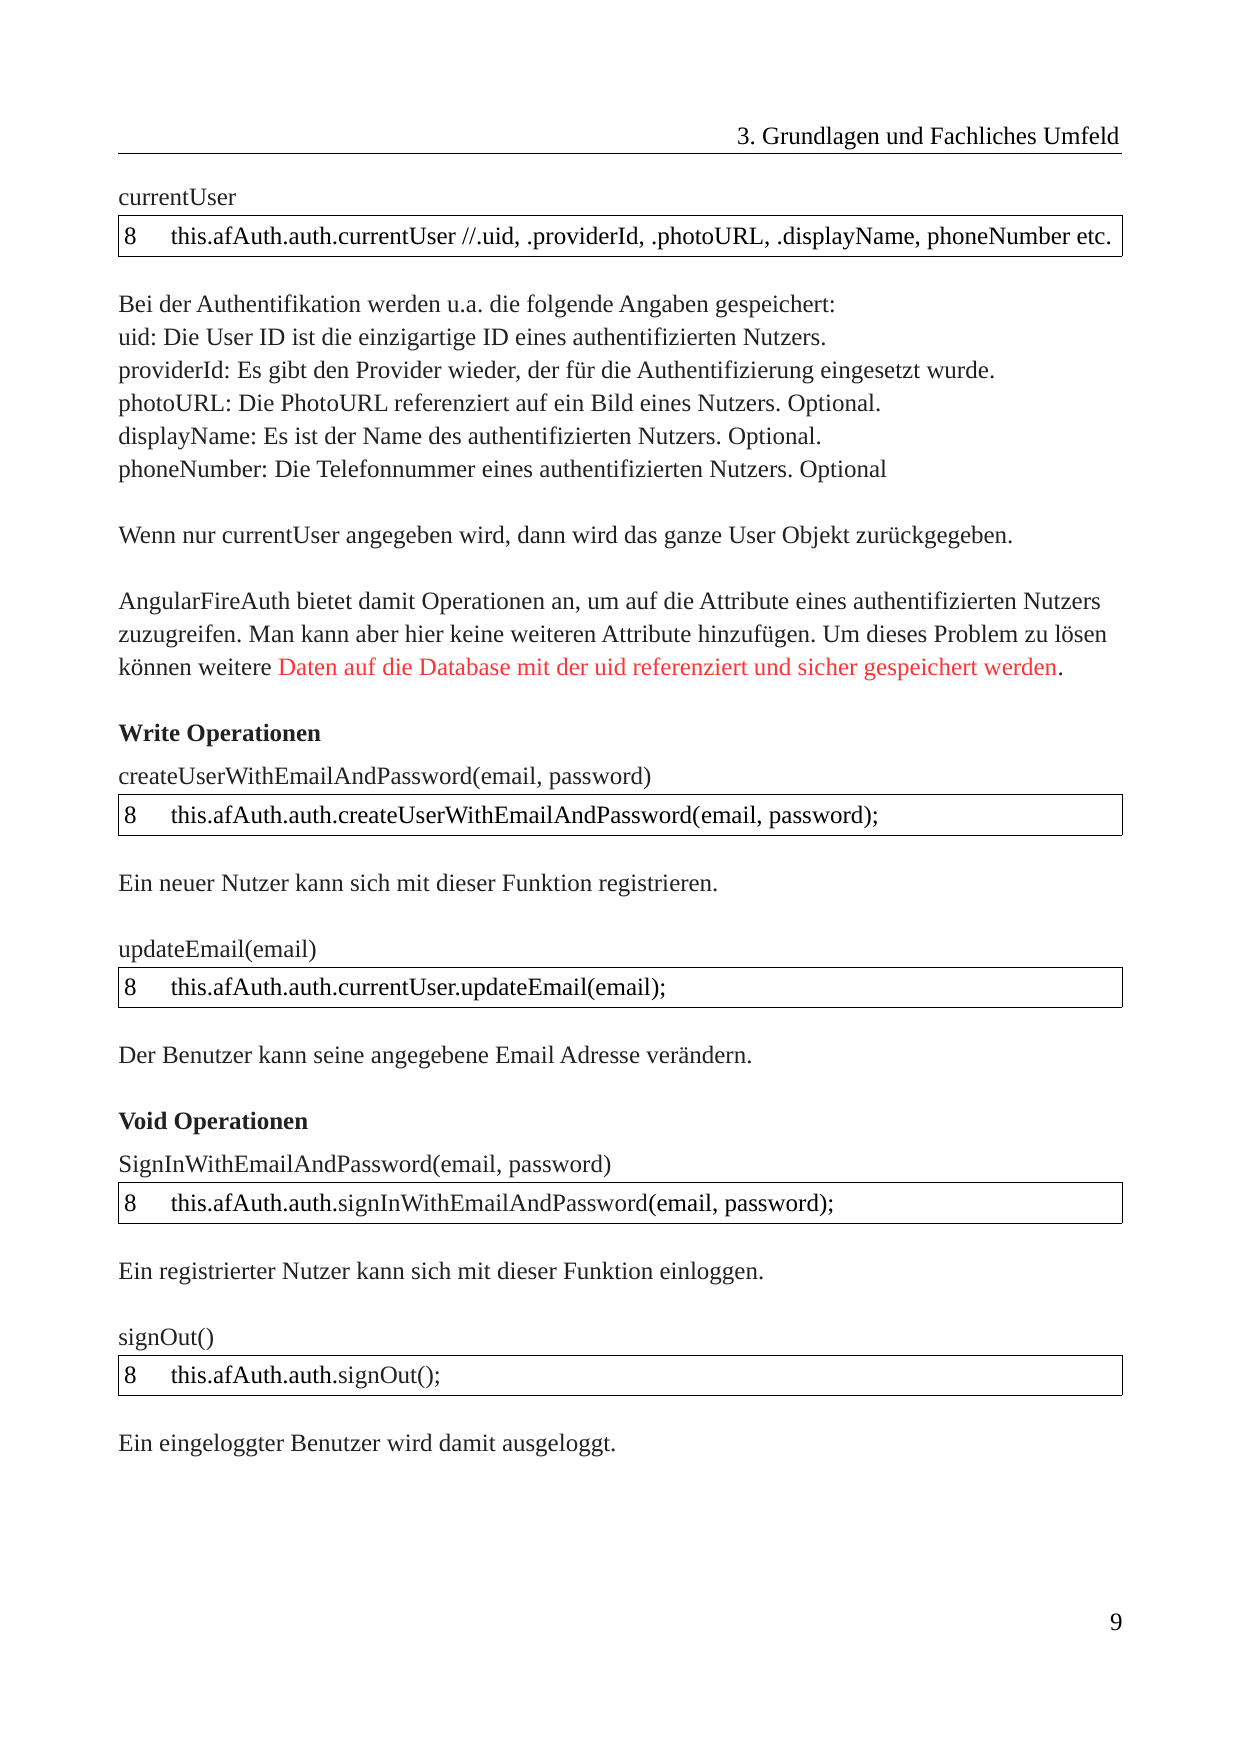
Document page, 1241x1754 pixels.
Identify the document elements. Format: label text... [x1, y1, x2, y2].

table_header 8 [119, 216, 165, 256]
text SignInWithEmailAndPassword(email, password) [118, 1149, 1122, 1178]
text Der Benutzer kann seine angegebene Email Adresse verändern. [118, 1040, 1122, 1069]
text displayName: Es ist der Name des authentifizierten Nutzers. Optional. [118, 421, 1122, 449]
table_header this.afAuth.auth.signInWithEmailAndPassword(email, password); [165, 1183, 1122, 1223]
table_header this.afAuth.auth.currentUser.updateEmail(email); [165, 968, 1122, 1007]
text Ein eingeloggter Benutzer wird damit ausgeloggt. [118, 1428, 1122, 1457]
text currentUser [118, 182, 1122, 211]
text Void Operationen [118, 1106, 1122, 1135]
table_header this.afAuth.auth.createUserWithEmailAndPassword(email, password); [165, 795, 1122, 834]
text Write Operationen [118, 718, 1122, 747]
text Ein registrierter Nutzer kann sich mit dieser Funktion einloggen. [118, 1256, 1122, 1284]
table_header 8 [119, 968, 165, 1007]
text Bei der Authentifikation werden u.a. die folgende Angaben gespeichert: [118, 289, 1122, 317]
table_header 8 [119, 1356, 165, 1395]
text signOut() [118, 1322, 1122, 1351]
text photoURL: Die PhotoURL referenziert auf ein Bild eines Nutzers. Optional. [118, 388, 1122, 417]
text createUserWithEmailAndPassword(email, password) [118, 761, 1122, 790]
text Ein neuer Nutzer kann sich mit dieser Funktion registrieren. [118, 868, 1122, 896]
table_header 8 [119, 795, 165, 834]
text phoneNumber: Die Telefonnummer eines authentifizierten Nutzers. Optional [118, 454, 1122, 483]
text uid: Die User ID ist die einzigartige ID eines authentifizierten Nutzers. [118, 322, 1122, 351]
table_header 8 [119, 1183, 165, 1223]
text providerId: Es gibt den Provider wieder, der für die Authentifizierung eingesetzt wurde. [118, 355, 1122, 383]
table_header this.afAuth.auth.signOut(); [165, 1356, 1122, 1395]
table_header this.afAuth.auth.currentUser //.uid, .providerId, .photoURL, .displayName, phoneNumber etc. [165, 216, 1122, 256]
text updateEmail(email) [118, 934, 1122, 962]
text AngularFireAuth bietet damit Operationen an, um auf die Attribute eines authentifizierten Nutzers zuzugreifen. Man kann aber hier keine weiteren Attribute hinzufügen. Um dieses Problem zu lösen können weitere Daten auf die Database mit der uid referenziert und sicher gespeichert werden. [118, 586, 1122, 681]
text Wenn nur currentUser angegeben wird, dann wird das ganze User Objekt zurückgegeben. [118, 520, 1122, 549]
